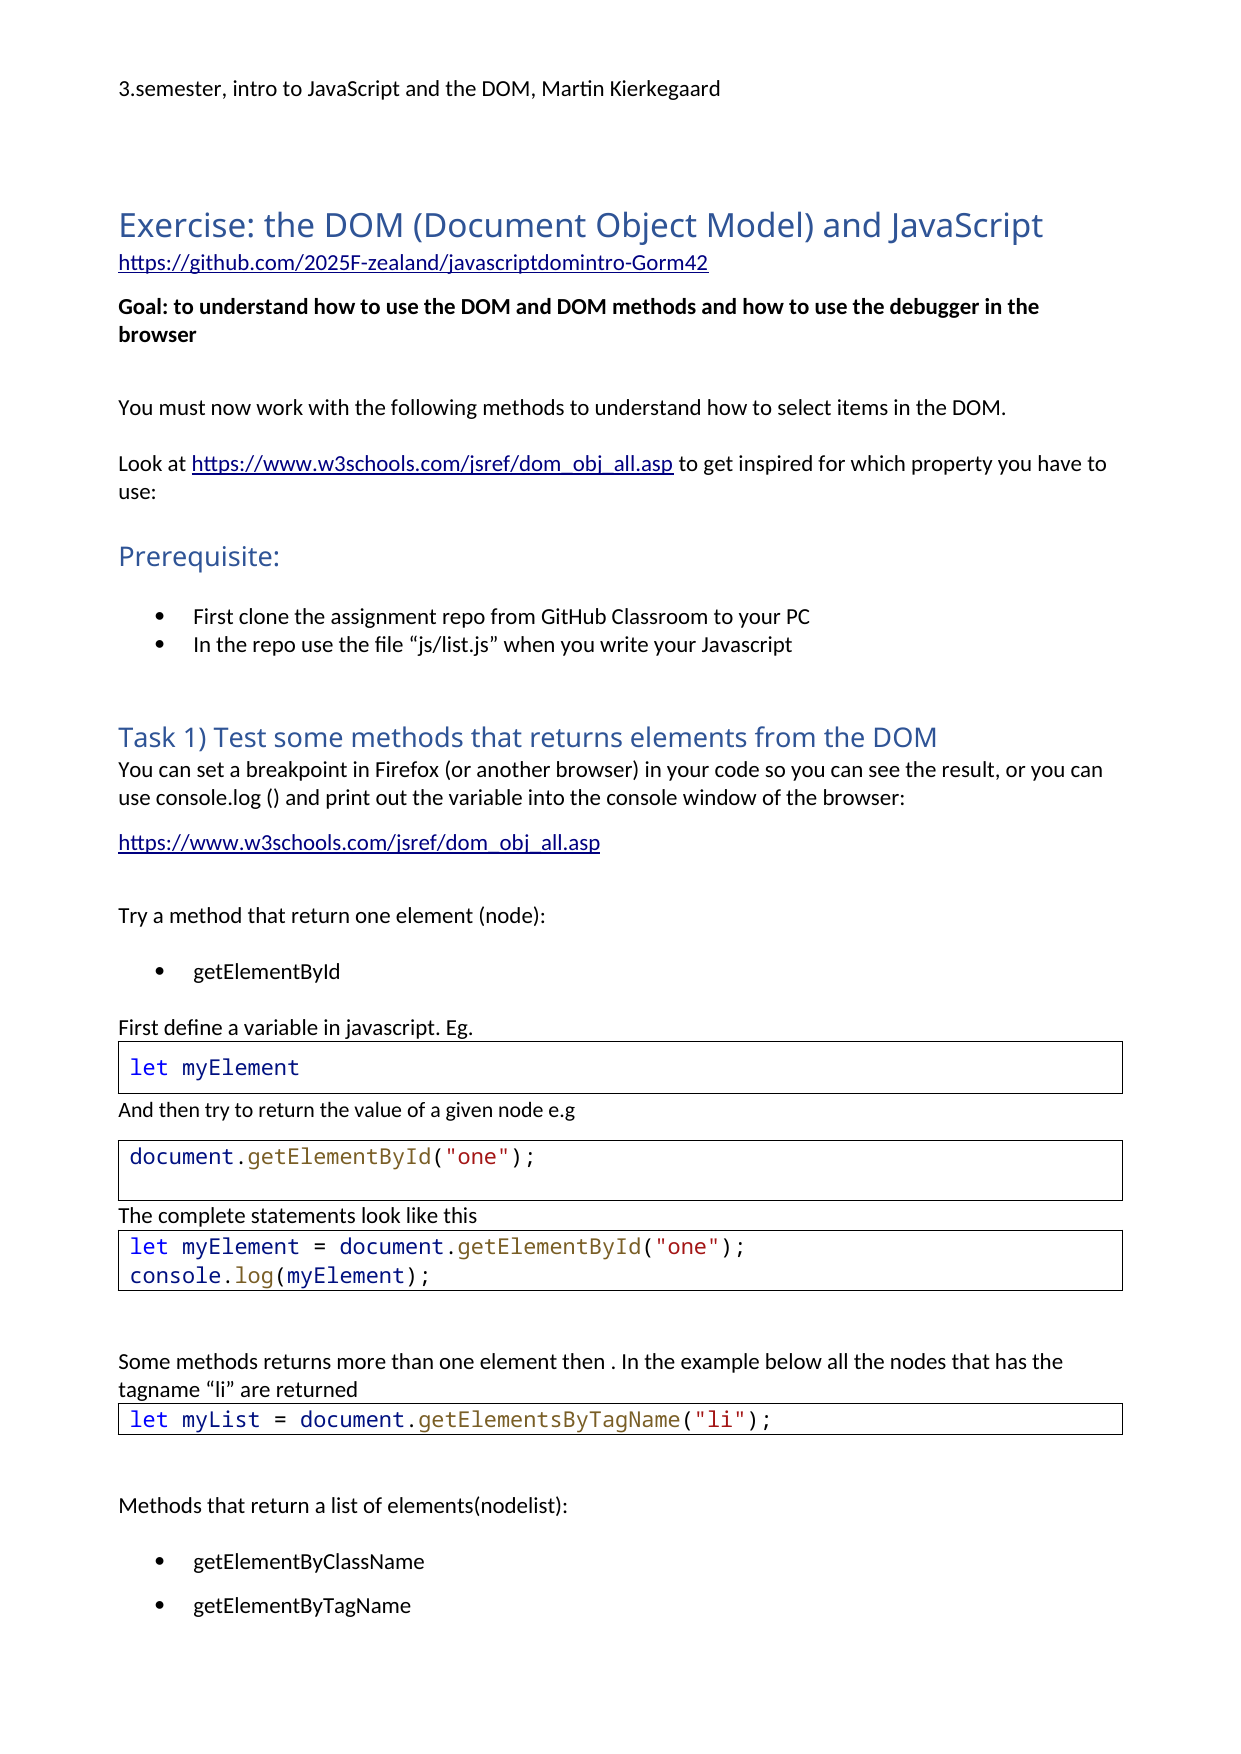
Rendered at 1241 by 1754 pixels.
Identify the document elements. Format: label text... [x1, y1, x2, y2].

text You can set a breakpoint in Firefox (or another browser) in your code so you can see the result, or you can use console.log () and print out the variable into the console window of the browser: [118, 755, 1122, 811]
text https://github.com/2025F-zealand/javascriptdomintro-Gorm42 [118, 248, 1122, 276]
text https://www.w3schools.com/jsref/dom_obj_all.asp [118, 828, 1122, 856]
list getElementById [156, 957, 1122, 985]
subtitle Task 1) Test some methods that returns elements from the DOM [118, 718, 1122, 755]
text Methods that return a list of elements(nodelist): [118, 1491, 1122, 1519]
list First clone the assignment repo from GitHub Classroom to your PC [156, 602, 1122, 630]
table_header let myElement [119, 1042, 1122, 1092]
table_header document.getElementById("one"); [119, 1141, 1122, 1200]
text The complete statements look like this [118, 1201, 1122, 1229]
text Some methods returns more than one element then . In the example below all the nodes that has the tagname “li” are returned [118, 1347, 1122, 1403]
list getElementByClassName [156, 1547, 1122, 1575]
subtitle Exercise: the DOM (Document Object Model) and JavaScript [118, 202, 1122, 248]
table_header let myList = document.getElementsByTagName("li"); [119, 1404, 1122, 1434]
table_header let myElement = document.getElementById("one"); console.log(myElement); [119, 1231, 1122, 1290]
text Try a method that return one element (node): [118, 901, 1122, 929]
list getElementByTagName [156, 1592, 1122, 1619]
list In the repo use the file “js/list.js” when you write your Javascript [156, 630, 1122, 658]
text Goal: to understand how to use the DOM and DOM methods and how to use the debugger in the browser [118, 292, 1122, 348]
text You must now work with the following methods to understand how to select items in the DOM. [118, 393, 1122, 421]
text First define a variable in javascript. Eg. [118, 1013, 1122, 1041]
text And then try to return the value of a given node e.g [118, 1094, 1122, 1123]
subtitle Prerequisite: [118, 537, 1122, 574]
text Look at https://www.w3schools.com/jsref/dom_obj_all.asp to get inspired for which property you have to use: [118, 449, 1122, 505]
